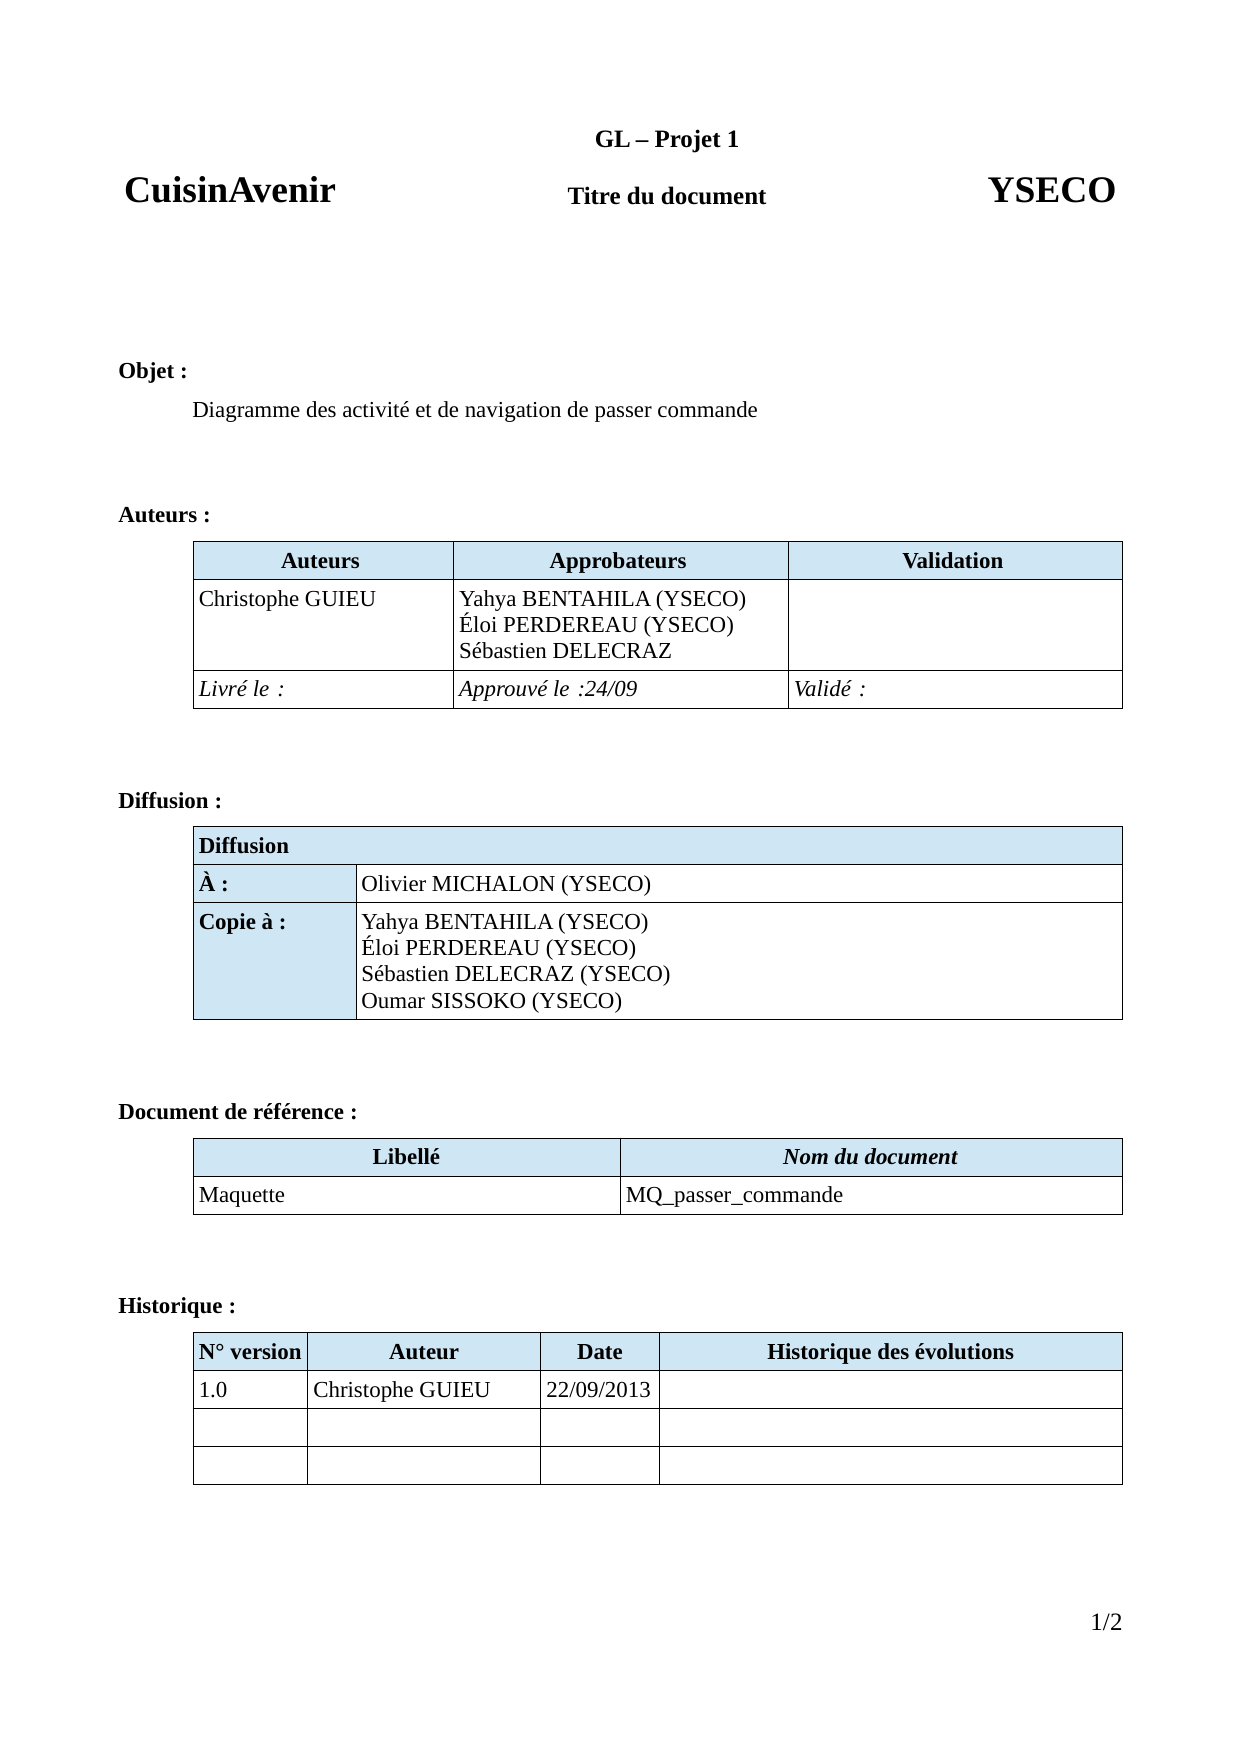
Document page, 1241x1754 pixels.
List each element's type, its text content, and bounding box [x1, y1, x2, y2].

table_cell [308, 1447, 540, 1484]
table_cell Approuvé le :24/09 [454, 671, 788, 707]
table_cell [541, 1447, 659, 1484]
table_header Diffusion [194, 827, 1122, 864]
table_cell [308, 1409, 540, 1446]
table_cell Validé : [789, 671, 1122, 707]
table_header Approbateurs [454, 542, 788, 579]
table_cell 22/09/2013 [541, 1371, 659, 1408]
text Document de référence : [118, 1098, 1122, 1124]
table_cell [194, 1447, 307, 1484]
table_cell [541, 1409, 659, 1446]
table_cell Livré le : [194, 671, 453, 707]
table_cell [789, 580, 1122, 669]
text Diffusion : [118, 787, 1122, 813]
table_header N° version [194, 1333, 307, 1370]
table_header Libellé [194, 1139, 620, 1176]
table_header Date [541, 1333, 659, 1370]
table_cell Christophe GUIEU [194, 580, 453, 669]
table_header Validation [789, 542, 1122, 579]
table_header Auteurs [194, 542, 453, 579]
table_cell Olivier MICHALON (YSECO) [357, 865, 1122, 902]
text Diagramme des activité et de navigation de passer commande [118, 396, 1122, 422]
table_cell Maquette [194, 1177, 620, 1213]
table_cell Yahya BENTAHILA (YSECO) Éloi PERDEREAU (YSECO) Sébastien DELECRAZ (YSECO) Oumar SISSOKO (YSECO) [357, 903, 1122, 1019]
table_cell Copie à : [194, 903, 356, 1019]
table_cell [194, 1409, 307, 1446]
table_cell Christophe GUIEU [308, 1371, 540, 1408]
table_header Auteur [308, 1333, 540, 1370]
table_cell [660, 1371, 1122, 1408]
text Objet : [118, 357, 1122, 383]
table_header Nom du document [621, 1139, 1122, 1176]
table_cell [660, 1447, 1122, 1484]
text Historique : [118, 1293, 1122, 1319]
table_cell MQ_passer_commande [621, 1177, 1122, 1213]
table_cell À : [194, 865, 356, 902]
table_cell 1.0 [194, 1371, 307, 1408]
table_header Historique des évolutions [660, 1333, 1122, 1370]
text Auteurs : [118, 502, 1122, 528]
table_cell [660, 1409, 1122, 1446]
table_cell Yahya BENTAHILA (YSECO) Éloi PERDEREAU (YSECO) Sébastien DELECRAZ [454, 580, 788, 669]
